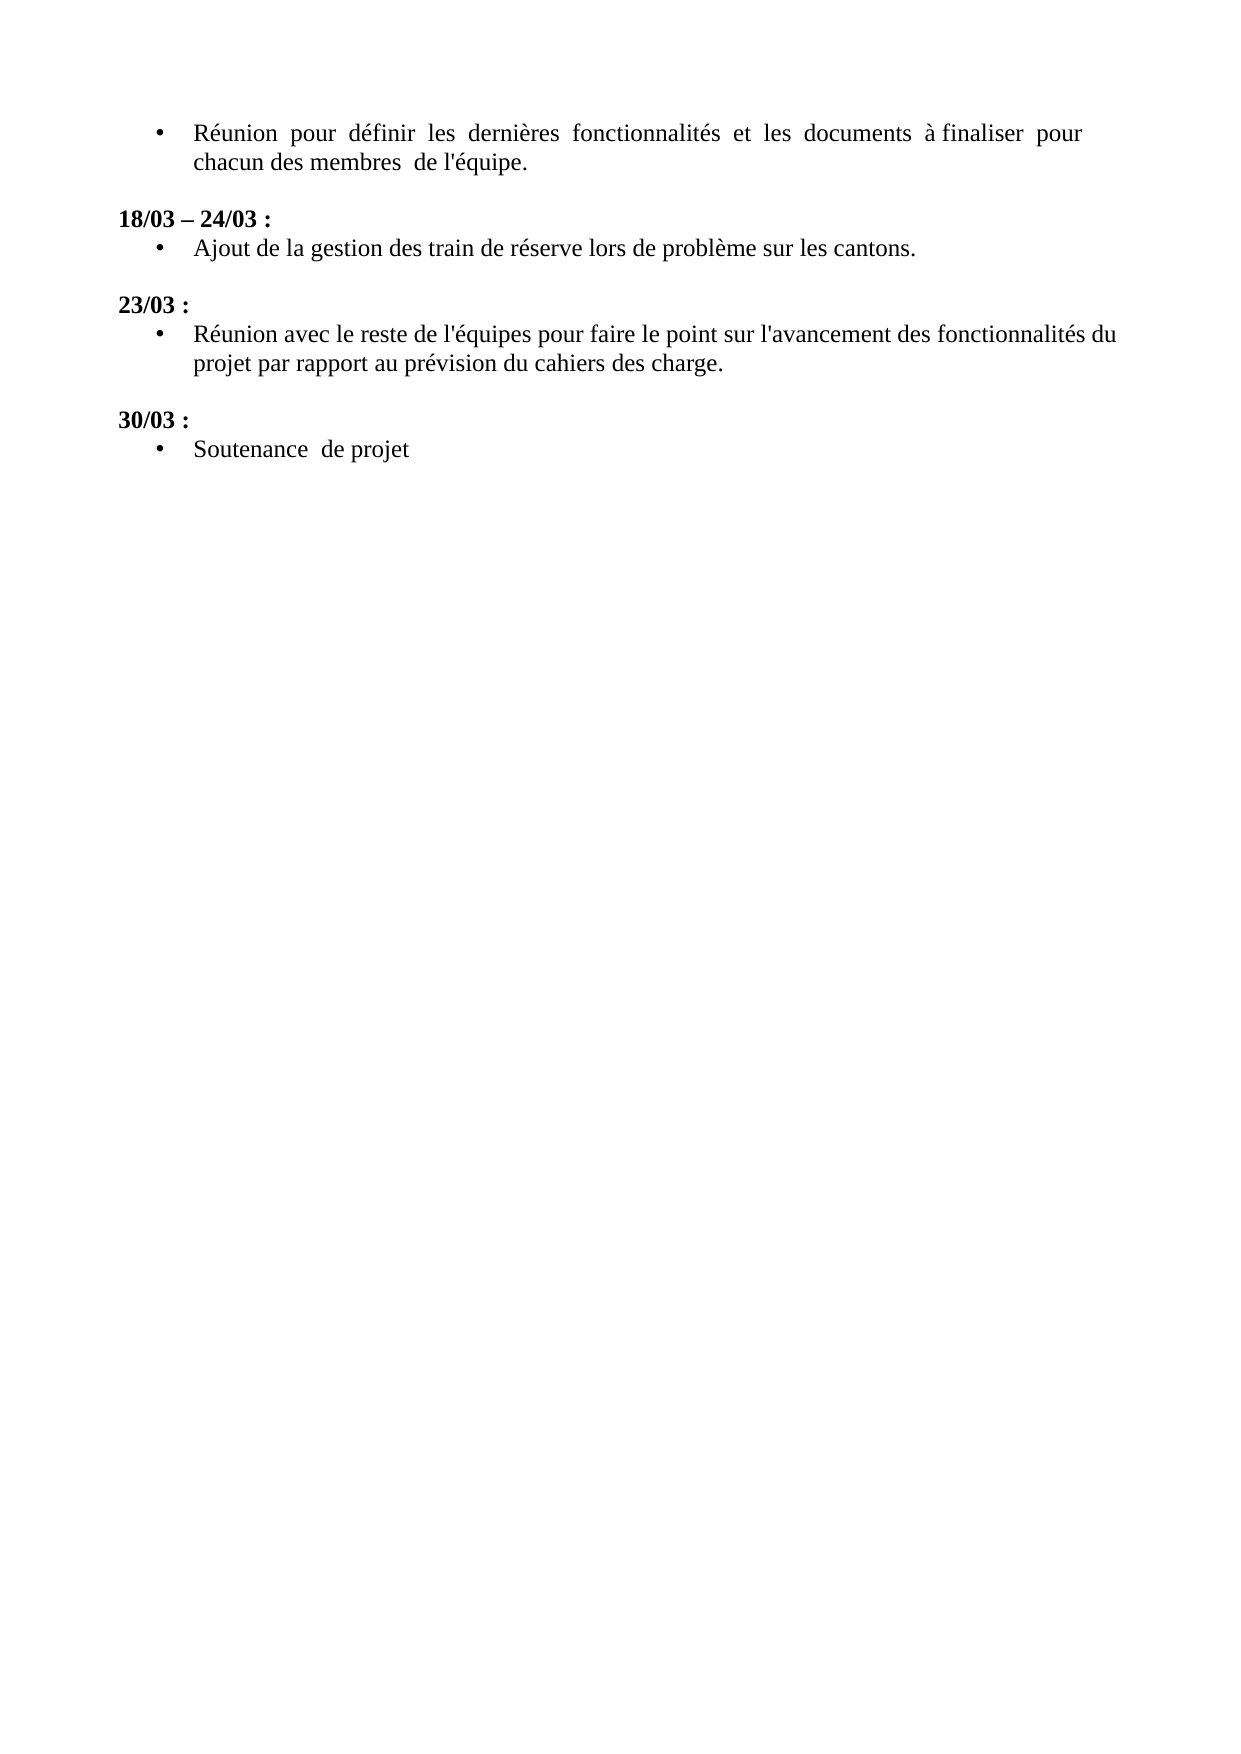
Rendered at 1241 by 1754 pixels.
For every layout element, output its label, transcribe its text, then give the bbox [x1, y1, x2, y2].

list Ajout de la gestion des train de réserve lors de problème sur les cantons. [156, 233, 1122, 262]
text 18/03 – 24/03 : [118, 204, 1122, 233]
text 23/03 : [118, 291, 1122, 319]
text 30/03 : [118, 406, 1122, 434]
list Réunion pour définir les dernières fonctionnalités et les documents à finaliser pour chacun des membres de l'équipe. [156, 118, 1122, 176]
list Réunion avec le reste de l'équipes pour faire le point sur l'avancement des fonctionnalités du projet par rapport au prévision du cahiers des charge. [156, 319, 1122, 377]
list Soutenance de projet [156, 434, 1122, 463]
